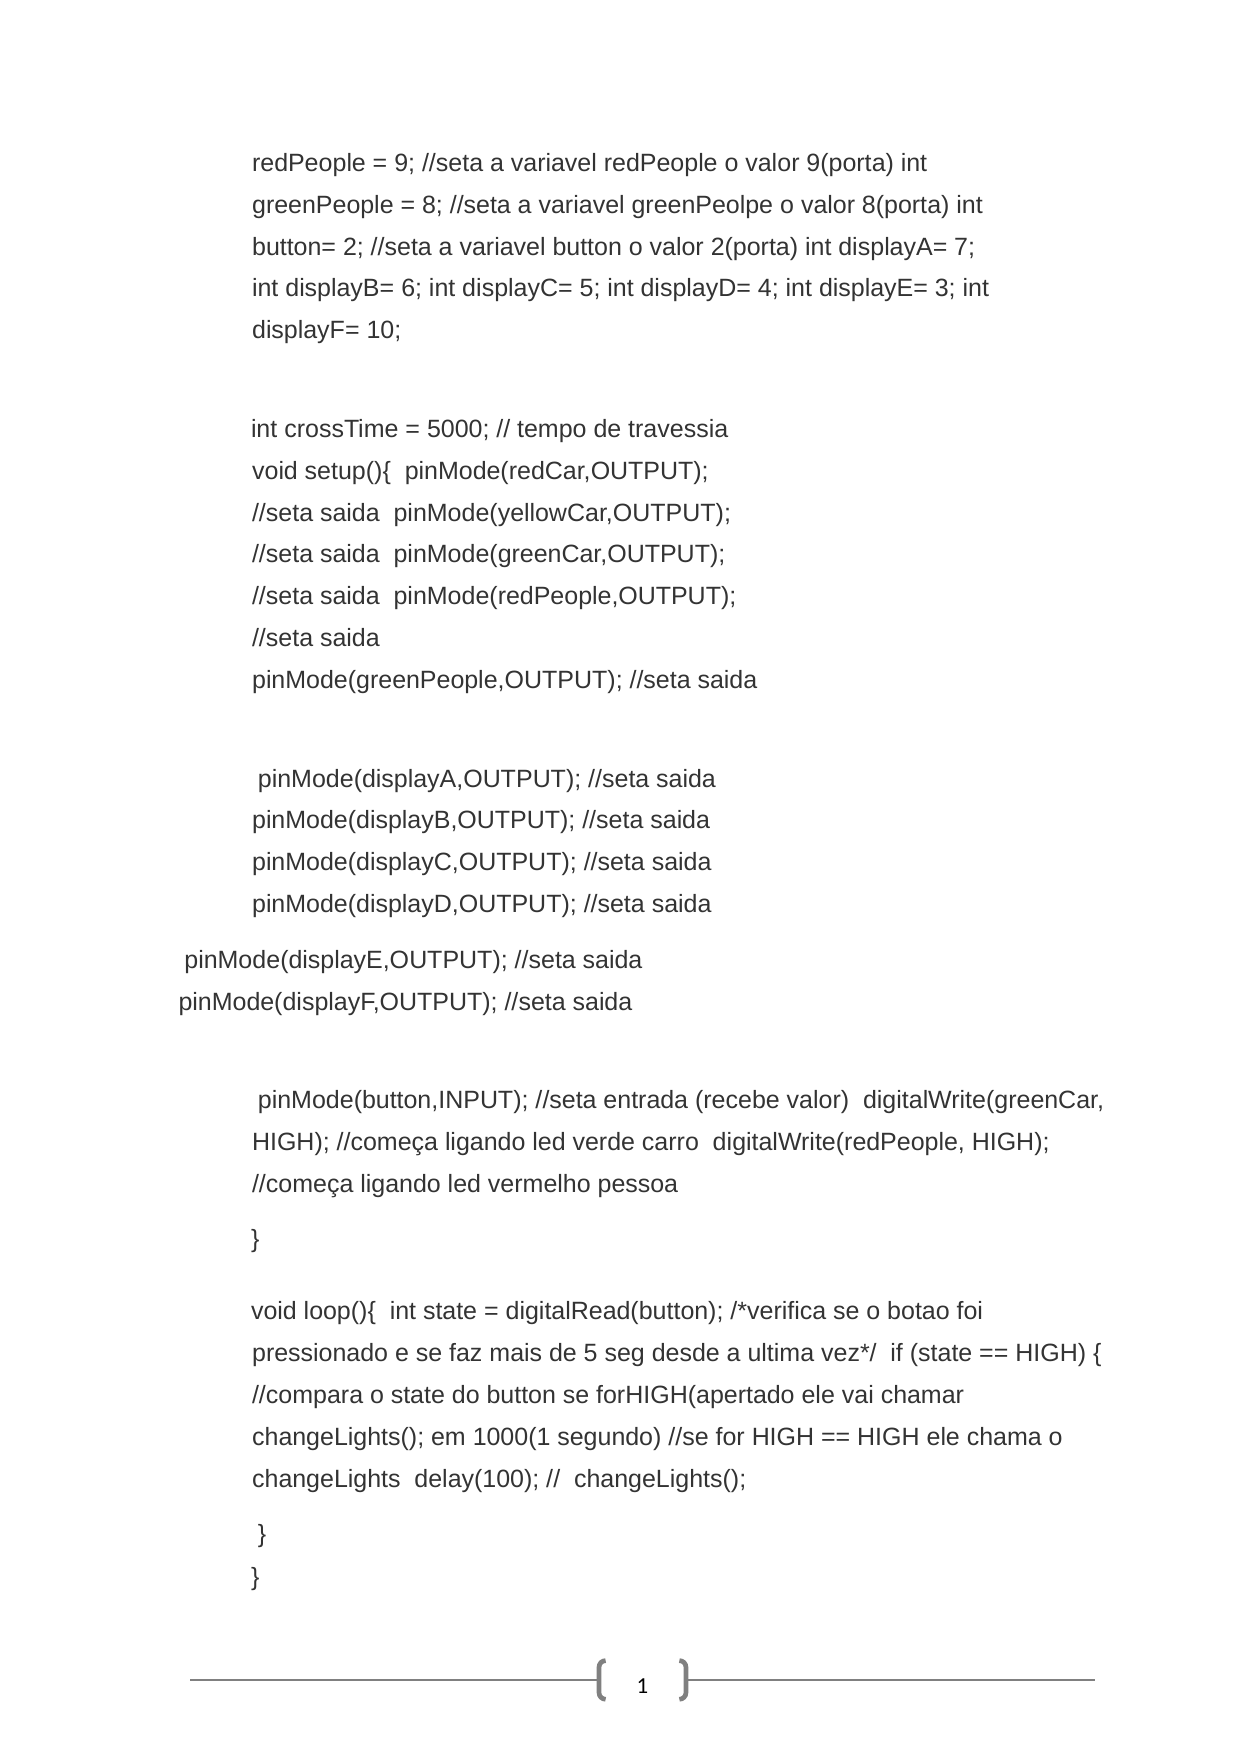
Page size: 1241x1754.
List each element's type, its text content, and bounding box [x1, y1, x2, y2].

text } [251, 1224, 1108, 1253]
text void loop(){ int state = digitalRead(button); /*verifica se o botao foi pressionado e se faz mais de 5 seg desde a ultima vez*/ if (state == HIGH) { //compara o state do button se forHIGH(apertado ele vai chamar changeLights(); em 1000(1 segundo) //se for HIGH == HIGH ele chama o changeLights delay(100); // changeLights(); [251, 1296, 1108, 1492]
text redPeople = 9; //seta a variavel redPeople o valor 9(porta) int greenPeople = 8; //seta a variavel greenPeolpe o valor 8(porta) int button= 2; //seta a variavel button o valor 2(porta) int displayA= 7; int displayB= 6; int displayC= 5; int displayD= 4; int displayE= 3; int displayF= 10; [251, 148, 991, 344]
text } [251, 1519, 1108, 1548]
text pinMode(displayE,OUTPUT); //seta saida pinMode(displayF,OUTPUT); //seta saida [177, 945, 972, 1016]
text pinMode(button,INPUT); //seta entrada (recebe valor) digitalWrite(greenCar, HIGH); //começa ligando led verde carro digitalWrite(redPeople, HIGH); //começa ligando led vermelho pessoa [251, 1085, 1108, 1197]
text int crossTime = 5000; // tempo de travessia void setup(){ pinMode(redCar,OUTPUT); //seta saida pinMode(yellowCar,OUTPUT); //seta saida pinMode(greenCar,OUTPUT); //seta saida pinMode(redPeople,OUTPUT); //seta saida pinMode(greenPeople,OUTPUT); //seta saida [251, 414, 772, 694]
text pinMode(displayA,OUTPUT); //seta saida pinMode(displayB,OUTPUT); //seta saida pinMode(displayC,OUTPUT); //seta saida pinMode(displayD,OUTPUT); //seta saida [251, 764, 1049, 918]
text } [251, 1562, 1108, 1590]
